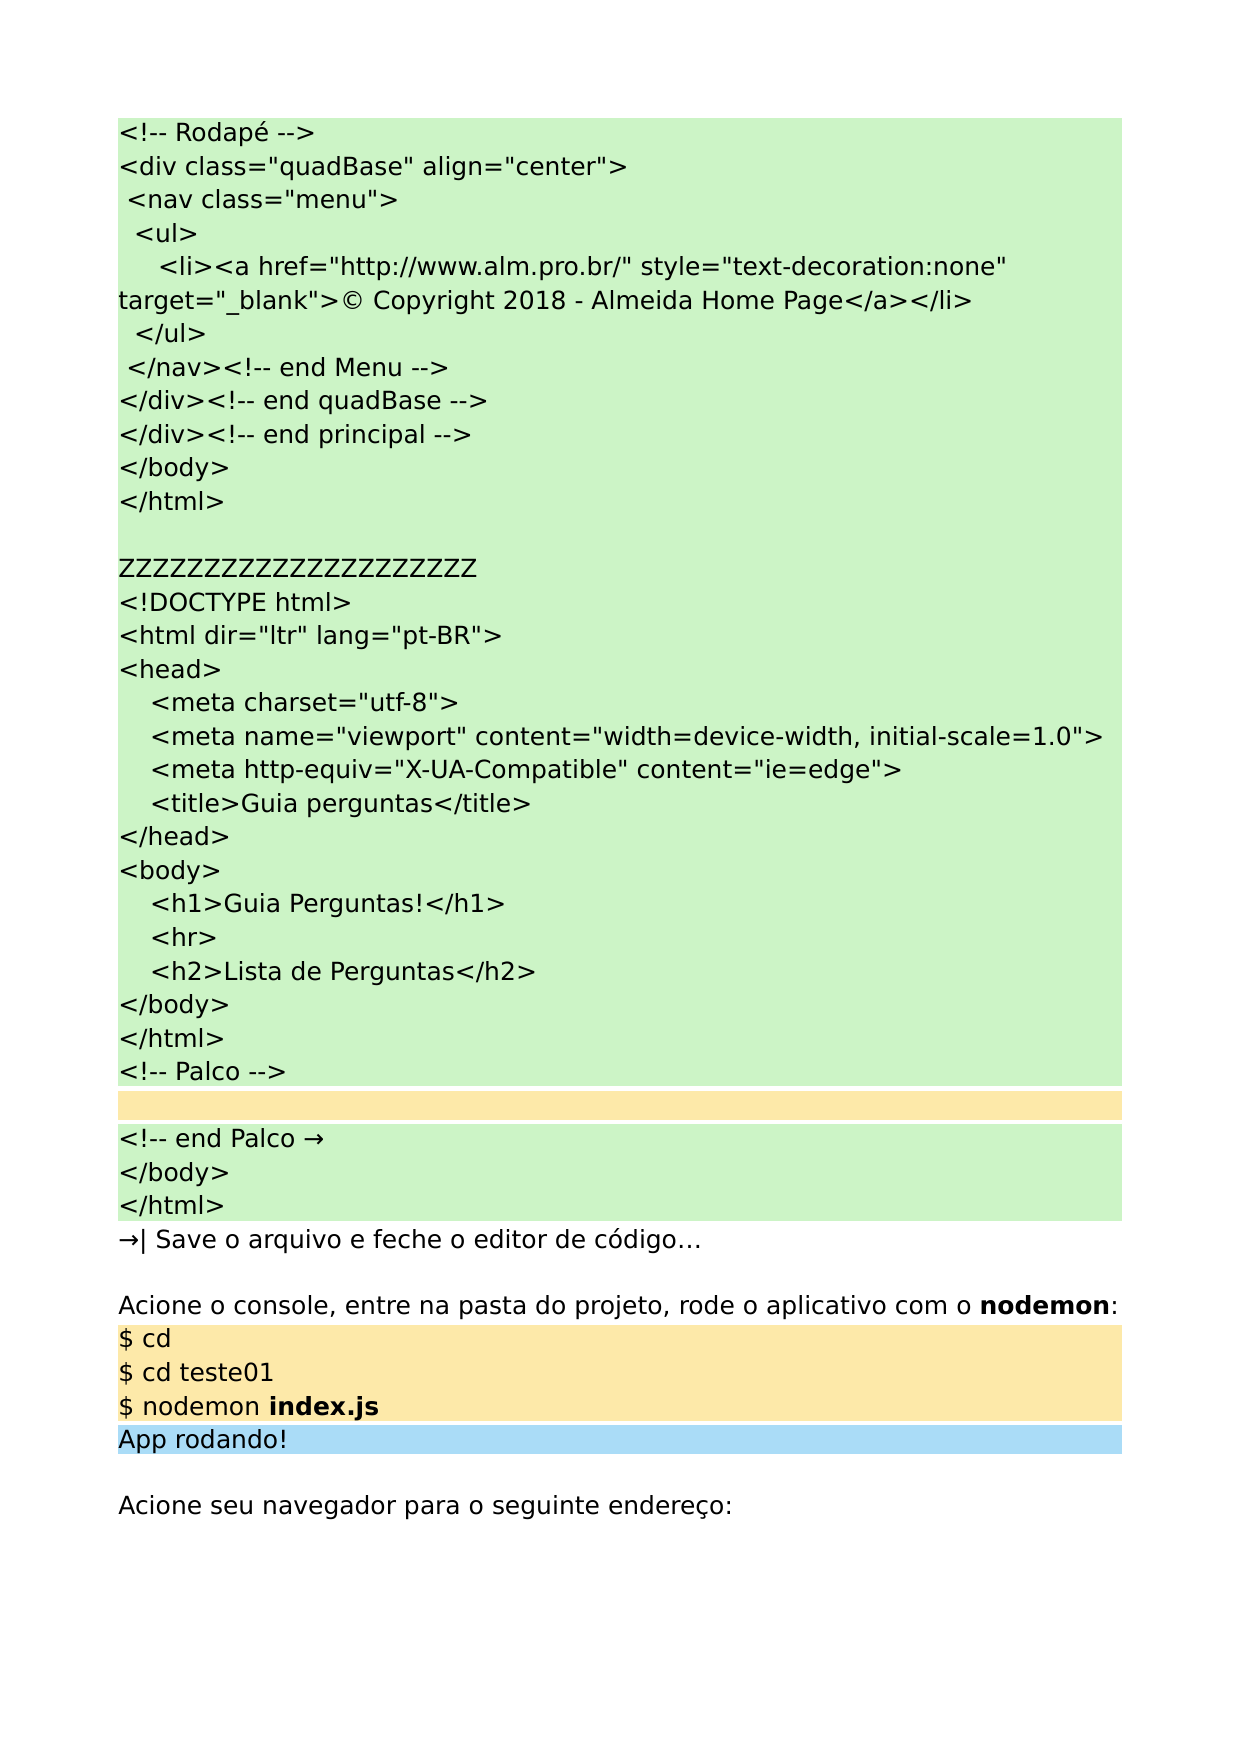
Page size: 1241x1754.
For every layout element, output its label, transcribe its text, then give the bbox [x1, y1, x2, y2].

text <!-- Rodapé --> [118, 118, 1122, 147]
text <hr> [118, 923, 1122, 952]
text </head> [118, 822, 1122, 852]
text </nav><!-- end Menu --> [118, 353, 1122, 382]
text Acione o console, entre na pasta do projeto, rode o aplicativo com o nodemon: [118, 1291, 1122, 1320]
text <meta http-equiv="X-UA-Compatible" content="ie=edge"> [118, 755, 1122, 784]
text <!-- end Palco → [118, 1124, 1122, 1153]
text $ cd teste01 [118, 1358, 1122, 1387]
text <h1>Guia Perguntas!</h1> [118, 889, 1122, 919]
text </html> [118, 487, 1122, 516]
text </html> [118, 1191, 1122, 1221]
text <div class="quadBase" align="center"> [118, 152, 1122, 181]
text ZZZZZZZZZZZZZZZZZZZZZ [118, 554, 1122, 583]
text </body> [118, 990, 1122, 1019]
text </div><!-- end quadBase --> [118, 386, 1122, 416]
text <title>Guia perguntas</title> [118, 789, 1122, 818]
text </html> [118, 1024, 1122, 1053]
text <meta name="viewport" content="width=device-width, initial-scale=1.0"> [118, 722, 1122, 751]
text Acione seu navegador para o seguinte endereço: [118, 1492, 1122, 1521]
text </body> [118, 1158, 1122, 1187]
text <meta charset="utf-8"> [118, 688, 1122, 717]
text $ nodemon index.js [118, 1392, 1122, 1421]
text $ cd [118, 1325, 1122, 1354]
text <!DOCTYPE html> [118, 588, 1122, 617]
text <!-- Palco --> [118, 1057, 1122, 1086]
text </body> [118, 453, 1122, 483]
text </div><!-- end principal --> [118, 420, 1122, 449]
text App rodando! [118, 1425, 1122, 1454]
text <html dir="ltr" lang="pt-BR"> [118, 621, 1122, 650]
text <body> [118, 856, 1122, 885]
text <ul> [118, 219, 1122, 248]
text <nav class="menu"> [118, 185, 1122, 214]
text <li><a href="http://www.alm.pro.br/" style="text-decoration:none" target="_blank">© Copyright 2018 - Almeida Home Page</a></li> [118, 252, 1122, 315]
text <h2>Lista de Perguntas</h2> [118, 957, 1122, 986]
text </ul> [118, 319, 1122, 348]
text <head> [118, 655, 1122, 684]
text →| Save o arquivo e feche o editor de código… [118, 1225, 1122, 1254]
